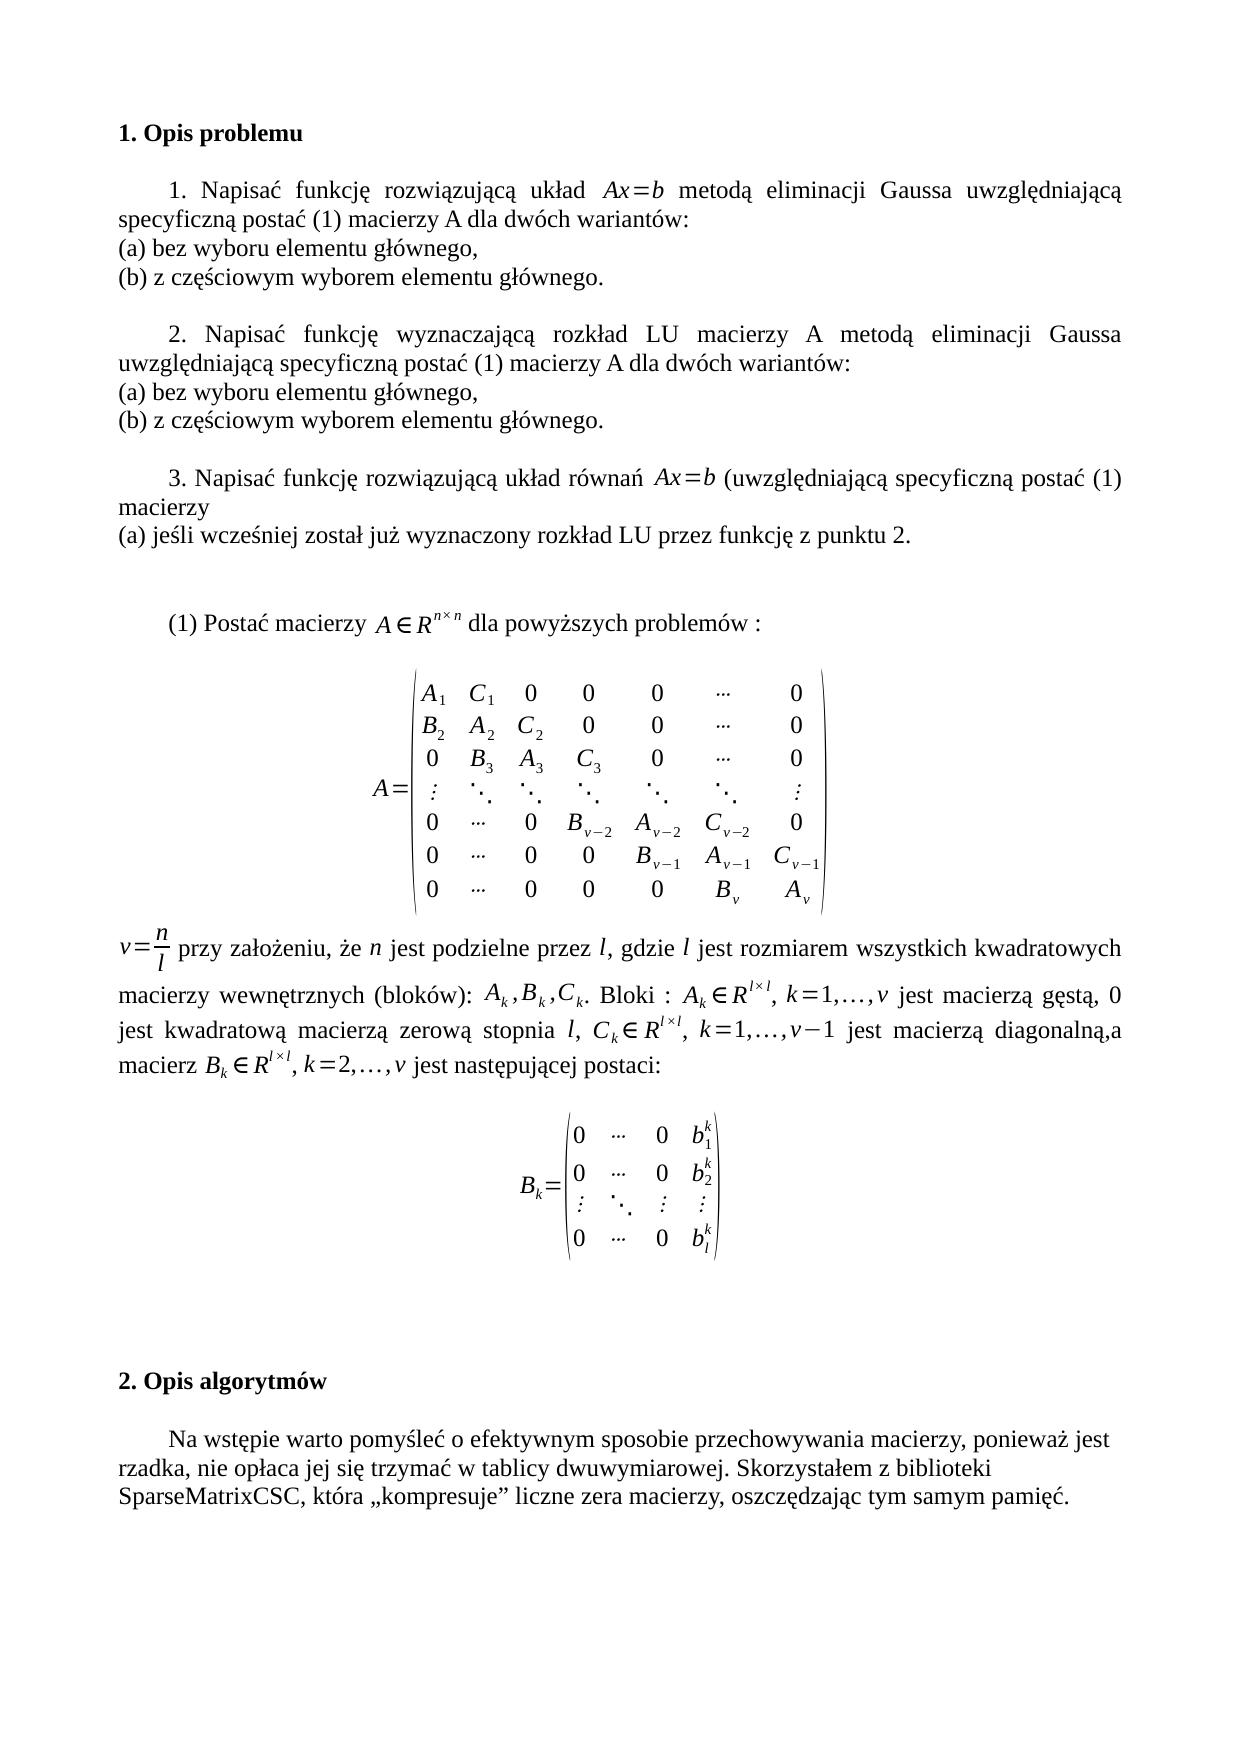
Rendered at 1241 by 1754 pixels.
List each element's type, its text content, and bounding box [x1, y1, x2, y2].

list (1) Postać macierzy dla powyższych problemów : [118, 607, 1122, 638]
list (b) z częściowym wyborem elementu głównego. [118, 262, 1122, 291]
list 3. Napisać funkcję rozwiązującą układ równań (uwzględniającą specyficzną postać (1) macierzy [118, 463, 1122, 521]
list (a) jeśli wcześniej został już wyznaczony rozkład LU przez funkcję z punktu 2. [118, 521, 1122, 549]
text Na wstępie warto pomyśleć o efektywnym sposobie przechowywania macierzy, ponieważ jest rzadka, nie opłaca jej się trzymać w tablicy dwuwymiarowej. Skorzystałem z biblioteki SparseMatrixCSC, która „kompresuje” liczne zera macierzy, oszczędzając tym samym pamięć. [118, 1424, 1122, 1510]
list 1. Opis problemu [118, 118, 1122, 147]
list 2. Napisać funkcję wyznaczającą rozkład LU macierzy A metodą eliminacji Gaussa uwzględniającą specyficzną postać (1) macierzy A dla dwóch wariantów: [118, 319, 1122, 377]
list 1. Napisać funkcję rozwiązującą układ metodą eliminacji Gaussa uwzględniającą specyficzną postać (1) macierzy A dla dwóch wariantów: [118, 176, 1122, 233]
text 2. Opis algorytmów [118, 1366, 1122, 1395]
list (a) bez wyboru elementu głównego, [118, 377, 1122, 406]
list (a) bez wyboru elementu głównego, [118, 233, 1122, 262]
list (b) z częściowym wyborem elementu głównego. [118, 406, 1122, 434]
list przy założeniu, że jest podzielne przez , gdzie jest rozmiarem wszystkich kwadratowych macierzy wewnętrznych (bloków): . Bloki : , jest macierzą gęstą, 0 jest kwadratową macierzą zerową stopnia , , jest macierzą diagonalną,a macierz , jest następującej postaci: [118, 918, 1122, 1082]
